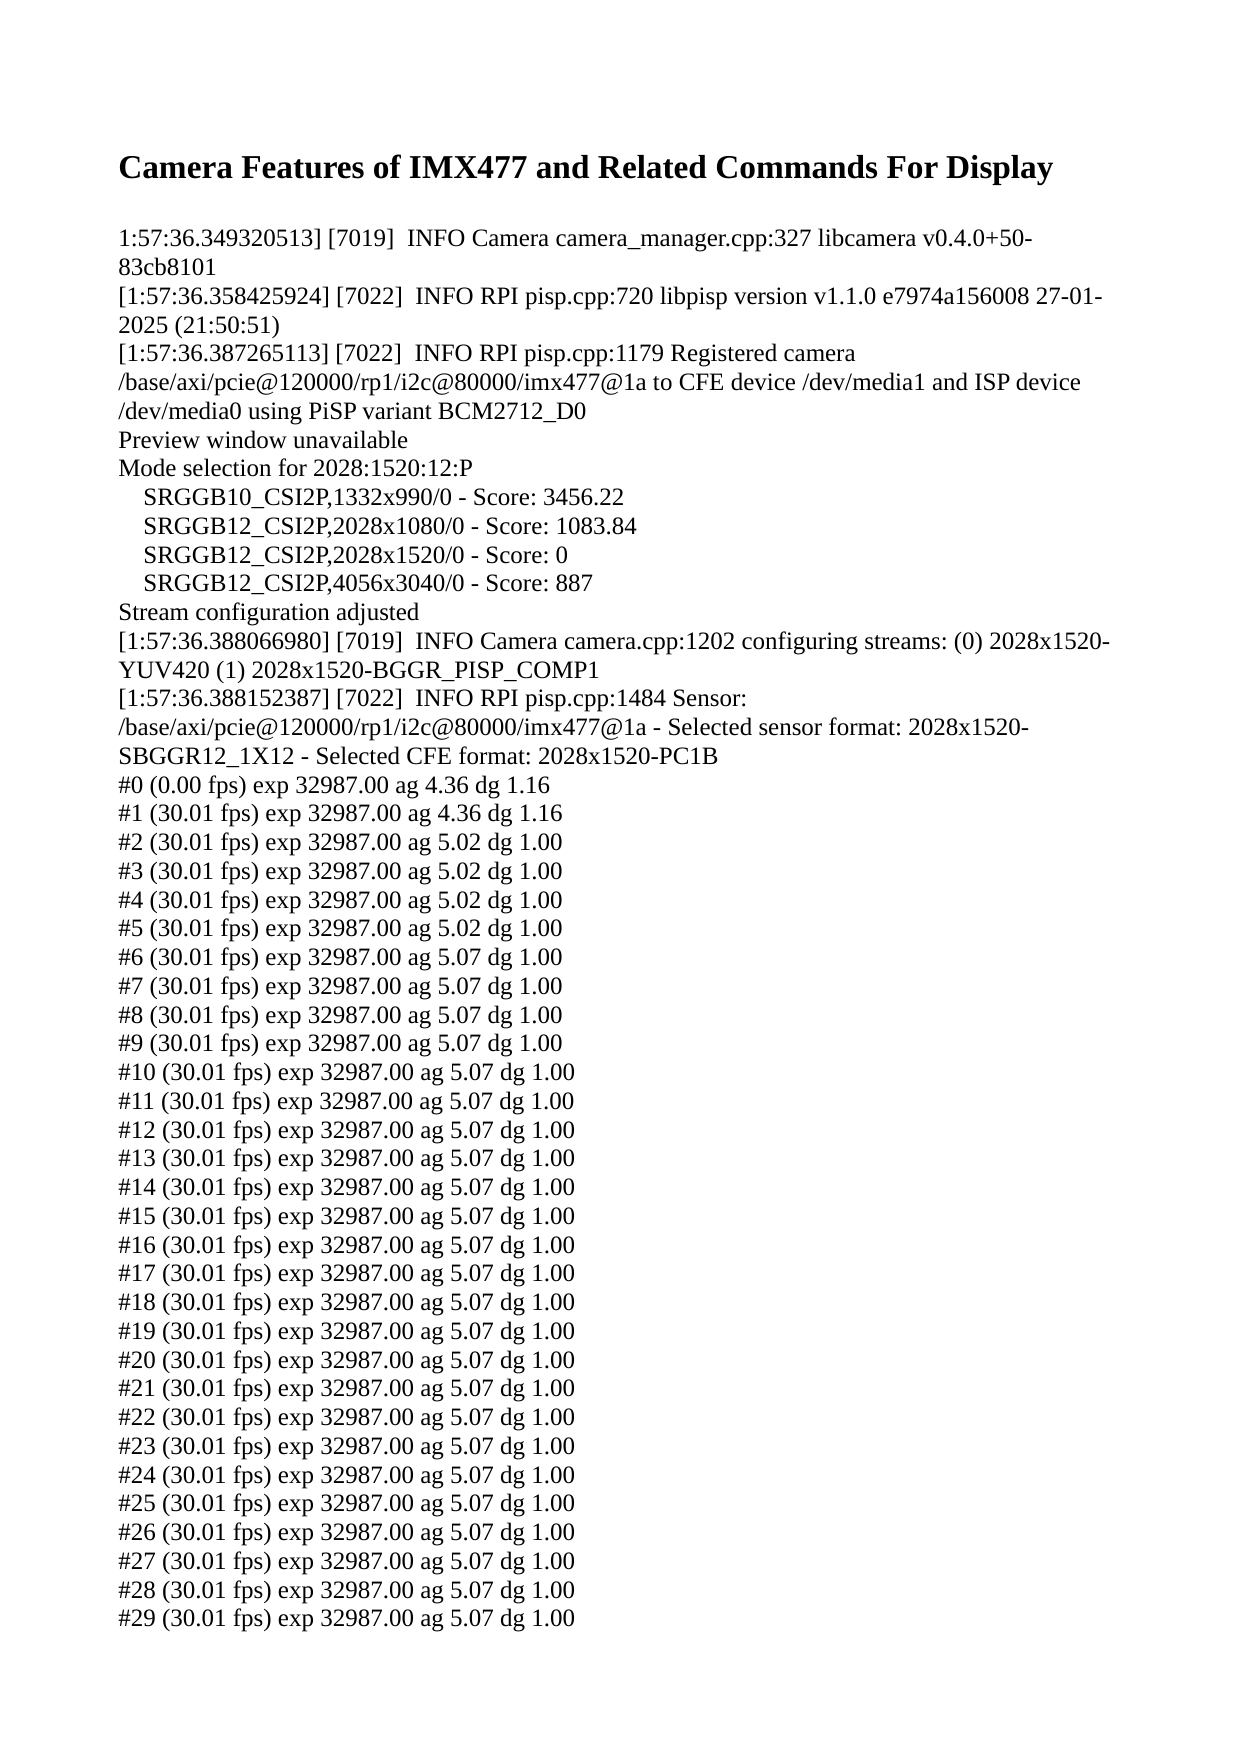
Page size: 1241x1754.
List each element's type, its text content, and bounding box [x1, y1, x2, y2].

text #22 (30.01 fps) exp 32987.00 ag 5.07 dg 1.00 [118, 1402, 1122, 1431]
text #11 (30.01 fps) exp 32987.00 ag 5.07 dg 1.00 [118, 1086, 1122, 1115]
text [1:57:36.388066980] [7019] INFO Camera camera.cpp:1202 configuring streams: (0) 2028x1520-YUV420 (1) 2028x1520-BGGR_PISP_COMP1 [118, 626, 1122, 683]
text [1:57:36.387265113] [7022] INFO RPI pisp.cpp:1179 Registered camera /base/axi/pcie@120000/rp1/i2c@80000/imx477@1a to CFE device /dev/media1 and ISP device /dev/media0 using PiSP variant BCM2712_D0 [118, 338, 1122, 425]
text #28 (30.01 fps) exp 32987.00 ag 5.07 dg 1.00 [118, 1575, 1122, 1603]
text #6 (30.01 fps) exp 32987.00 ag 5.07 dg 1.00 [118, 942, 1122, 971]
text #9 (30.01 fps) exp 32987.00 ag 5.07 dg 1.00 [118, 1028, 1122, 1057]
text #17 (30.01 fps) exp 32987.00 ag 5.07 dg 1.00 [118, 1258, 1122, 1287]
text Stream configuration adjusted [118, 597, 1122, 626]
text #3 (30.01 fps) exp 32987.00 ag 5.02 dg 1.00 [118, 856, 1122, 885]
text Mode selection for 2028:1520:12:P [118, 453, 1122, 482]
text Preview window unavailable [118, 425, 1122, 453]
text #1 (30.01 fps) exp 32987.00 ag 4.36 dg 1.16 [118, 798, 1122, 827]
text #14 (30.01 fps) exp 32987.00 ag 5.07 dg 1.00 [118, 1172, 1122, 1201]
text [1:57:36.388152387] [7022] INFO RPI pisp.cpp:1484 Sensor: /base/axi/pcie@120000/rp1/i2c@80000/imx477@1a - Selected sensor format: 2028x1520-SBGGR12_1X12 - Selected CFE format: 2028x1520-PC1B [118, 683, 1122, 770]
text SRGGB12_CSI2P,4056x3040/0 - Score: 887 [118, 568, 1122, 597]
text #12 (30.01 fps) exp 32987.00 ag 5.07 dg 1.00 [118, 1115, 1122, 1143]
text #2 (30.01 fps) exp 32987.00 ag 5.02 dg 1.00 [118, 827, 1122, 856]
text SRGGB10_CSI2P,1332x990/0 - Score: 3456.22 [118, 482, 1122, 511]
text SRGGB12_CSI2P,2028x1520/0 - Score: 0 [118, 540, 1122, 568]
text #16 (30.01 fps) exp 32987.00 ag 5.07 dg 1.00 [118, 1230, 1122, 1258]
text #23 (30.01 fps) exp 32987.00 ag 5.07 dg 1.00 [118, 1431, 1122, 1460]
text #13 (30.01 fps) exp 32987.00 ag 5.07 dg 1.00 [118, 1143, 1122, 1172]
text Camera Features of IMX477 and Related Commands For Display [118, 147, 1122, 185]
text 1:57:36.349320513] [7019] INFO Camera camera_manager.cpp:327 libcamera v0.4.0+50-83cb8101 [118, 223, 1122, 281]
text #18 (30.01 fps) exp 32987.00 ag 5.07 dg 1.00 [118, 1287, 1122, 1316]
text #0 (0.00 fps) exp 32987.00 ag 4.36 dg 1.16 [118, 770, 1122, 798]
text #25 (30.01 fps) exp 32987.00 ag 5.07 dg 1.00 [118, 1488, 1122, 1517]
text #24 (30.01 fps) exp 32987.00 ag 5.07 dg 1.00 [118, 1460, 1122, 1488]
text #8 (30.01 fps) exp 32987.00 ag 5.07 dg 1.00 [118, 1000, 1122, 1028]
text #27 (30.01 fps) exp 32987.00 ag 5.07 dg 1.00 [118, 1546, 1122, 1575]
text [1:57:36.358425924] [7022] INFO RPI pisp.cpp:720 libpisp version v1.1.0 e7974a156008 27-01-2025 (21:50:51) [118, 281, 1122, 338]
text #21 (30.01 fps) exp 32987.00 ag 5.07 dg 1.00 [118, 1373, 1122, 1402]
text #19 (30.01 fps) exp 32987.00 ag 5.07 dg 1.00 [118, 1316, 1122, 1345]
text #7 (30.01 fps) exp 32987.00 ag 5.07 dg 1.00 [118, 971, 1122, 1000]
text SRGGB12_CSI2P,2028x1080/0 - Score: 1083.84 [118, 511, 1122, 540]
text #15 (30.01 fps) exp 32987.00 ag 5.07 dg 1.00 [118, 1201, 1122, 1230]
text #10 (30.01 fps) exp 32987.00 ag 5.07 dg 1.00 [118, 1057, 1122, 1086]
text #5 (30.01 fps) exp 32987.00 ag 5.02 dg 1.00 [118, 913, 1122, 942]
text #20 (30.01 fps) exp 32987.00 ag 5.07 dg 1.00 [118, 1345, 1122, 1373]
text #4 (30.01 fps) exp 32987.00 ag 5.02 dg 1.00 [118, 885, 1122, 913]
text #29 (30.01 fps) exp 32987.00 ag 5.07 dg 1.00 [118, 1603, 1122, 1632]
text #26 (30.01 fps) exp 32987.00 ag 5.07 dg 1.00 [118, 1517, 1122, 1546]
